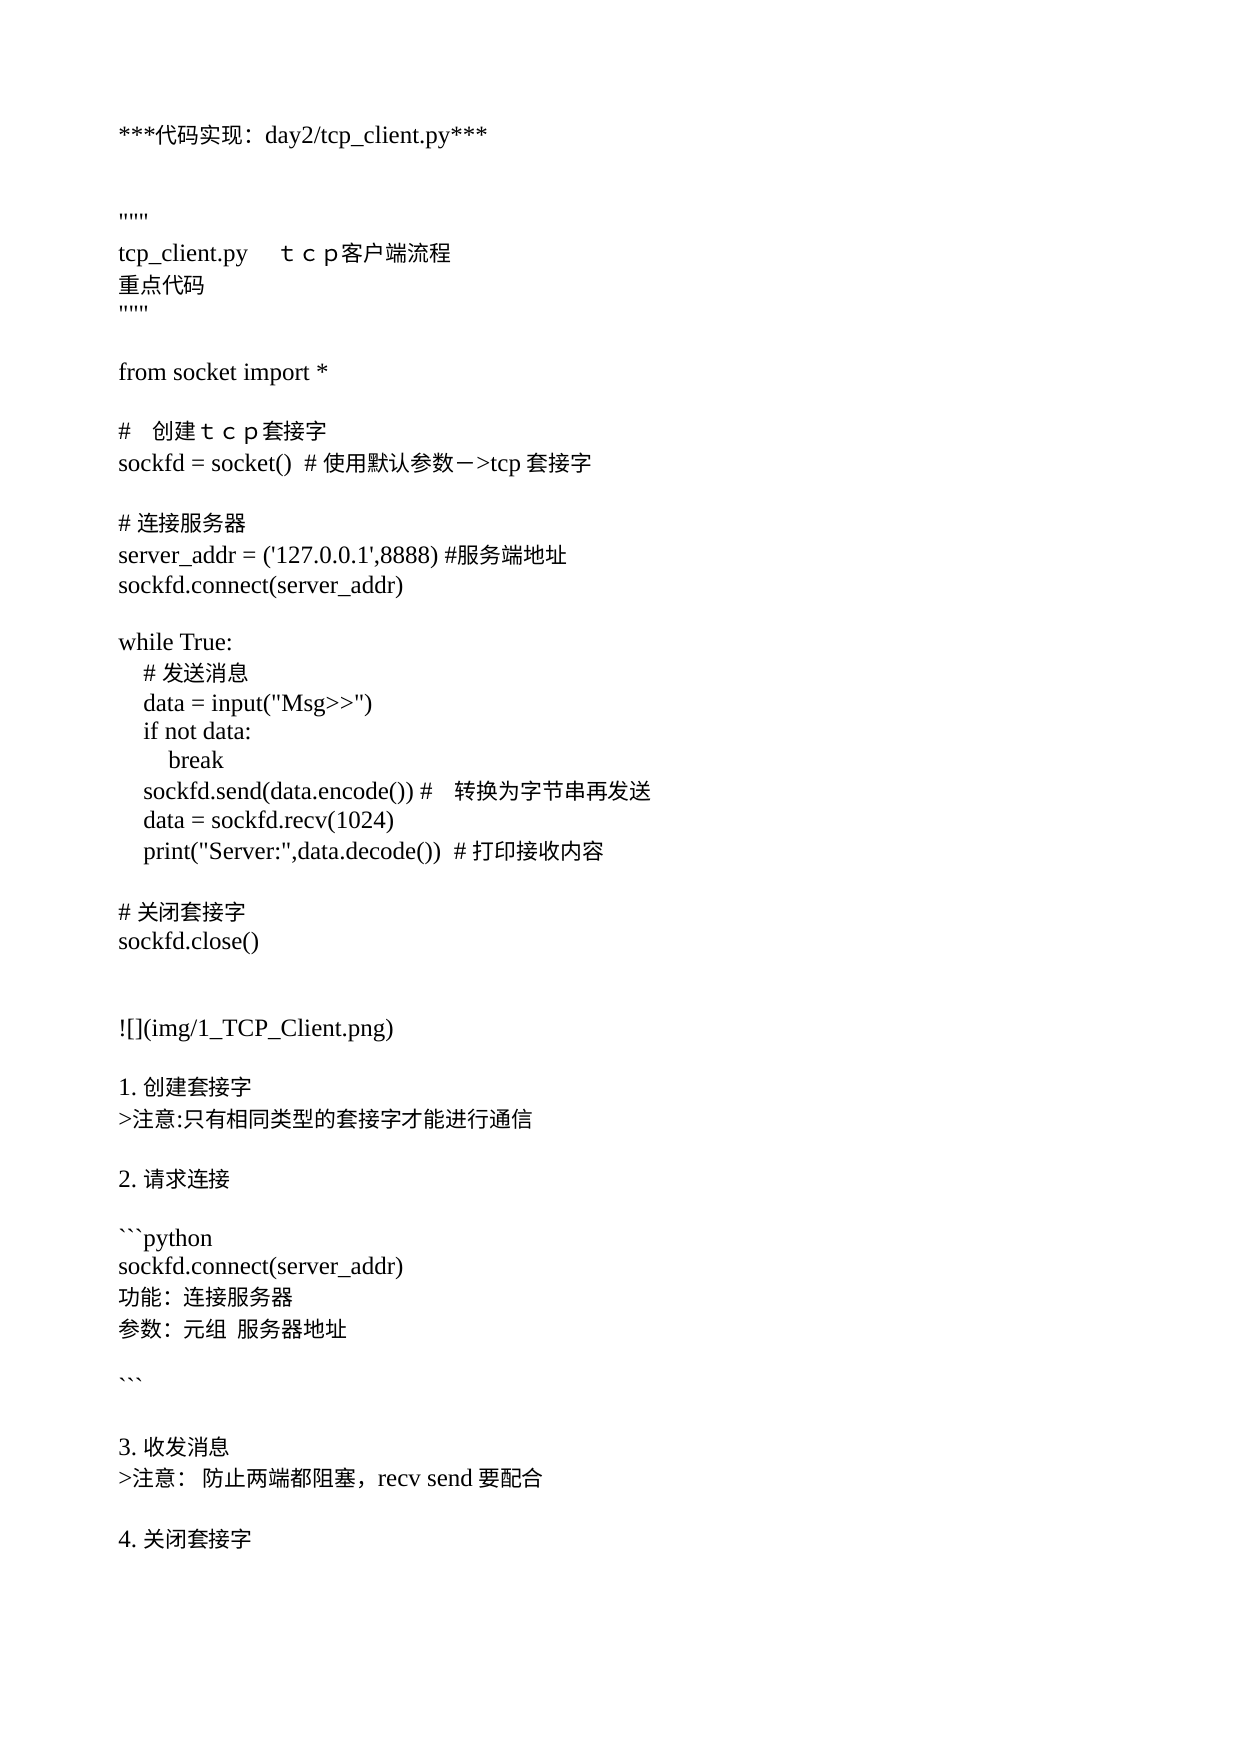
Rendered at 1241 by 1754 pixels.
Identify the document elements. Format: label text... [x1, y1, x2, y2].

text 重点代码 [118, 268, 1122, 299]
text from socket import * [118, 357, 1122, 386]
text sockfd = socket() # 使用默认参数－>tcp套接字 [118, 446, 1122, 478]
text data = input("Msg>>") [118, 688, 1122, 716]
text 功能：连接服务器 [118, 1280, 1122, 1312]
text """ [118, 299, 1122, 328]
text ![](img/1_TCP_Client.png) [118, 1013, 1122, 1041]
text sockfd.connect(server_addr) [118, 1251, 1122, 1280]
text tcp_client.py ｔｃｐ客户端流程 [118, 236, 1122, 268]
text ``` [118, 1372, 1122, 1401]
text """ [118, 207, 1122, 236]
text # 关闭套接字 [118, 895, 1122, 926]
text >注意： 防止两端都阻塞，recv send要配合 [118, 1461, 1122, 1493]
text server_addr = ('127.0.0.1',8888) #服务端地址 [118, 538, 1122, 570]
text break [118, 745, 1122, 774]
text print("Server:",data.decode()) # 打印接收内容 [118, 834, 1122, 866]
text 1. 创建套接字 [118, 1070, 1122, 1102]
text # 创建ｔｃｐ套接字 [118, 414, 1122, 446]
text 3. 收发消息 [118, 1430, 1122, 1461]
text 4. 关闭套接字 [118, 1522, 1122, 1553]
text 2. 请求连接 [118, 1162, 1122, 1194]
text ```python [118, 1223, 1122, 1251]
text if not data: [118, 716, 1122, 745]
text while True: [118, 627, 1122, 656]
text sockfd.close() [118, 926, 1122, 955]
text data = sockfd.recv(1024) [118, 806, 1122, 834]
text sockfd.send(data.encode()) # 转换为字节串再发送 [118, 774, 1122, 806]
text sockfd.connect(server_addr) [118, 570, 1122, 598]
text 参数：元组 服务器地址 [118, 1312, 1122, 1343]
text ***代码实现：day2/tcp_client.py*** [118, 118, 1122, 150]
text >注意:只有相同类型的套接字才能进行通信 [118, 1102, 1122, 1133]
text # 连接服务器 [118, 506, 1122, 538]
text # 发送消息 [118, 656, 1122, 688]
